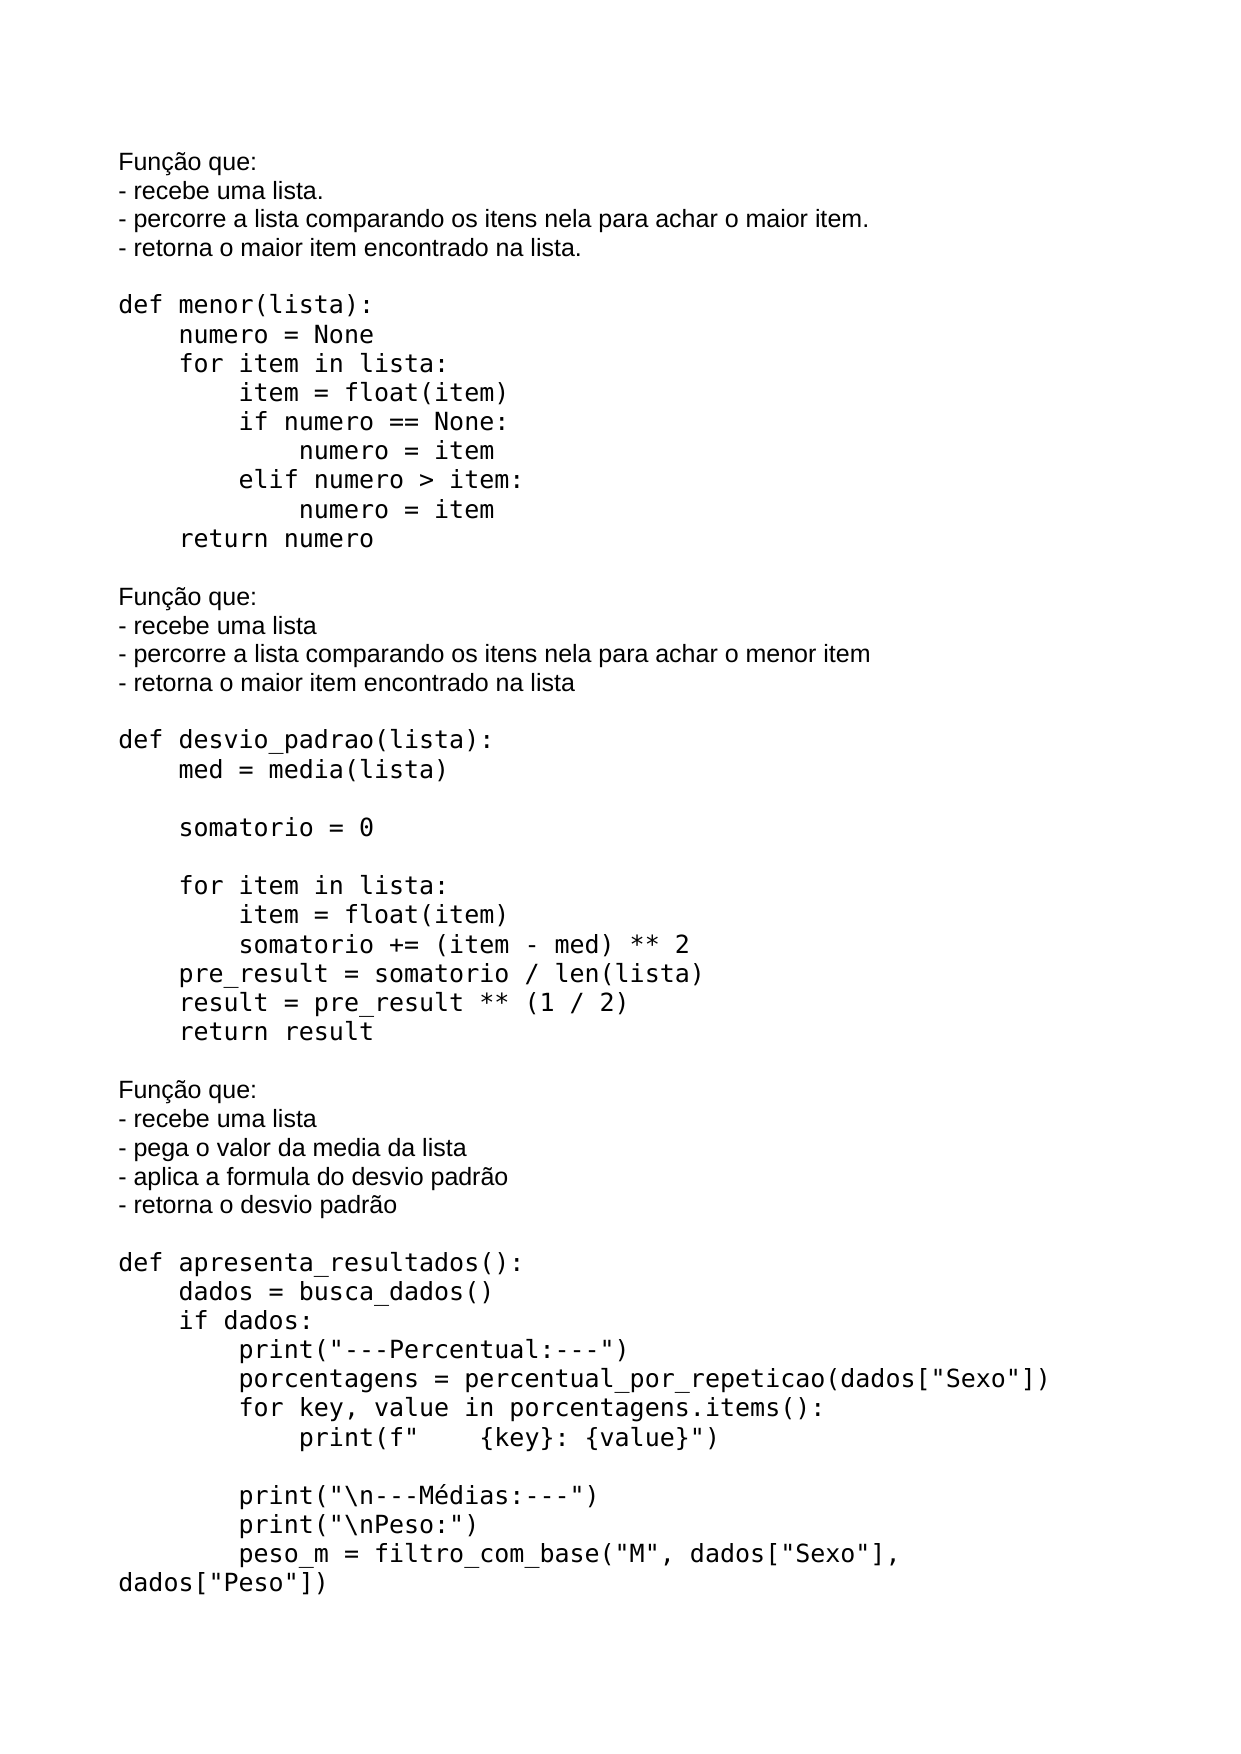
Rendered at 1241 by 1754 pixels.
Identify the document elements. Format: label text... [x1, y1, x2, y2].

text print("---Percentual:---") [118, 1335, 1122, 1364]
text if numero == None: [118, 407, 1122, 436]
text - retorna o maior item encontrado na lista. [118, 233, 1122, 262]
text - recebe uma lista [118, 611, 1122, 639]
text result = pre_result ** (1 / 2) [118, 988, 1122, 1017]
text somatorio += (item - med) ** 2 [118, 930, 1122, 959]
text pre_result = somatorio / len(lista) [118, 959, 1122, 988]
text def apresenta_resultados(): [118, 1248, 1122, 1277]
text print("\n---Médias:---") [118, 1481, 1122, 1510]
text for key, value in porcentagens.items(): [118, 1393, 1122, 1423]
text med = media(lista) [118, 755, 1122, 784]
text item = float(item) [118, 378, 1122, 407]
text - retorna o maior item encontrado na lista [118, 668, 1122, 697]
text if dados: [118, 1306, 1122, 1335]
text porcentagens = percentual_por_repeticao(dados["Sexo"]) [118, 1364, 1122, 1393]
text - percorre a lista comparando os itens nela para achar o menor item [118, 639, 1122, 668]
text print("\nPeso:") [118, 1510, 1122, 1539]
text print(f" {key}: {value}") [118, 1423, 1122, 1452]
text numero = None [118, 320, 1122, 349]
text numero = item [118, 436, 1122, 466]
text peso_m = filtro_com_base("M", dados["Sexo"], dados["Peso"]) [118, 1539, 1122, 1598]
text somatorio = 0 [118, 813, 1122, 842]
text - retorna o desvio padrão [118, 1190, 1122, 1219]
text - recebe uma lista. [118, 176, 1122, 204]
text for item in lista: [118, 871, 1122, 901]
text def desvio_padrao(lista): [118, 726, 1122, 755]
text numero = item [118, 495, 1122, 524]
text - aplica a formula do desvio padrão [118, 1161, 1122, 1190]
text Função que: [118, 1075, 1122, 1104]
text - recebe uma lista [118, 1104, 1122, 1133]
text for item in lista: [118, 349, 1122, 378]
text Função que: [118, 147, 1122, 176]
text def menor(lista): [118, 291, 1122, 320]
text - pega o valor da media da lista [118, 1133, 1122, 1161]
text elif numero > item: [118, 466, 1122, 495]
text return result [118, 1017, 1122, 1046]
text Função que: [118, 582, 1122, 611]
text dados = busca_dados() [118, 1277, 1122, 1306]
text item = float(item) [118, 901, 1122, 930]
text return numero [118, 524, 1122, 553]
text - percorre a lista comparando os itens nela para achar o maior item. [118, 204, 1122, 233]
